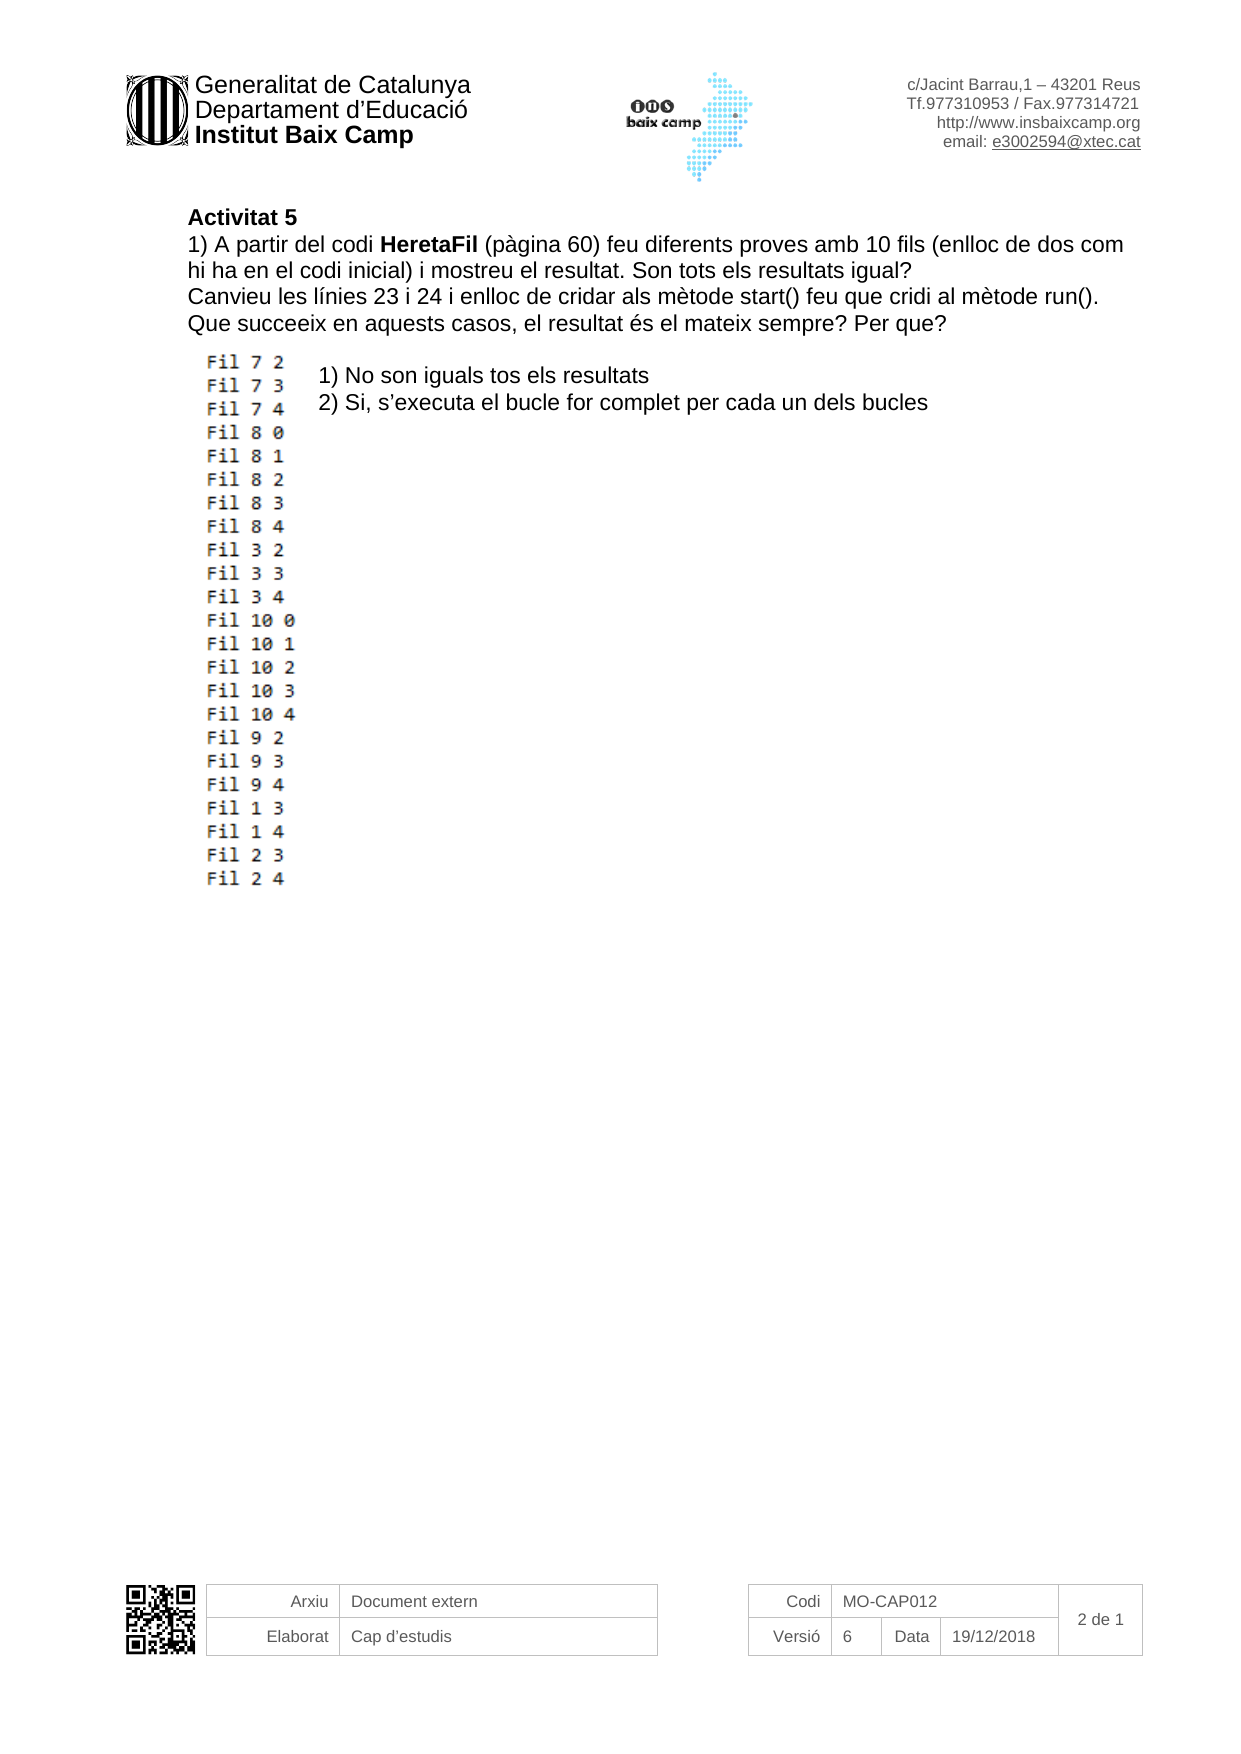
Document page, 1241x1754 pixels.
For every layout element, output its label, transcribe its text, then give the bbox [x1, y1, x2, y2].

text 1) No son iguals tos els resultats [318, 362, 1137, 389]
text 2) Si, s’executa el bucle for complet per cada un dels bucles [318, 389, 1137, 415]
text Activitat 5 [187, 204, 1137, 231]
text Canvieu les línies 23 i 24 i enlloc de cridar als mètode start() feu que cridi al mètode run(). Que succeeix en aquests casos, el resultat és el mateix sempre? Per que? [187, 283, 1137, 336]
text 1) A partir del codi HeretaFil (pàgina 60) feu diferents proves amb 10 fils (enlloc de dos com hi ha en el codi inicial) i mostreu el resultat. Son tots els resultats igual? [187, 231, 1137, 283]
picture [202, 351, 318, 904]
picture [126, 75, 189, 146]
picture [621, 58, 754, 191]
